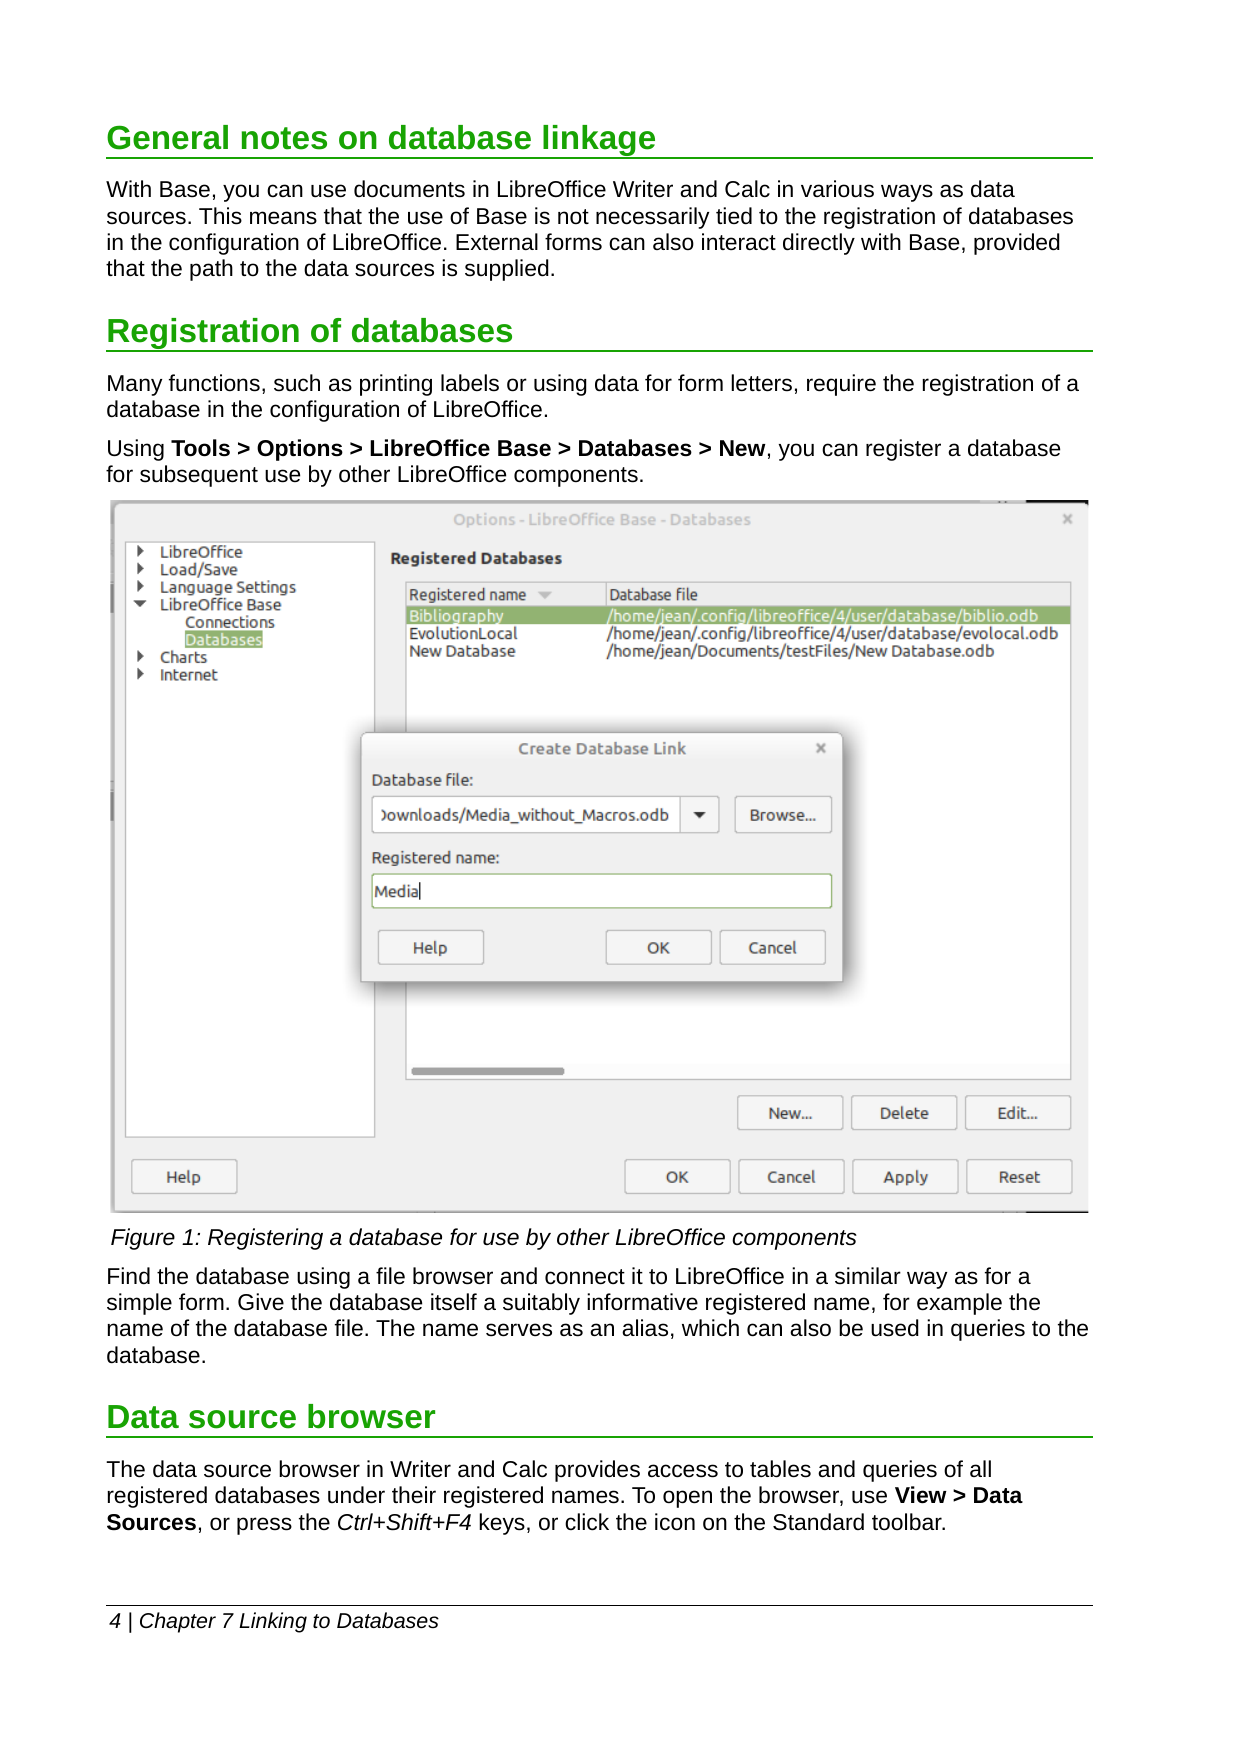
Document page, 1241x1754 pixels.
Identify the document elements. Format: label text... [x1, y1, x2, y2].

text With Base, you can use documents in LibreOffice Writer and Calc in various ways as data sources. This means that the use of Base is not necessarily tied to the registration of databases in the configuration of LibreOffice. External forms can also interact directly with Base, provided that the path to the data sources is supplied. [106, 176, 1093, 282]
subtitle General notes on database linkage [106, 118, 1093, 157]
picture [110, 500, 1089, 1213]
text Figure 1: Registering a database for use by other LibreOffice components [110, 1224, 1088, 1251]
text Many functions, such as printing labels or using data for form letters, require the registration of a database in the configuration of LibreOffice. [106, 369, 1093, 422]
subtitle Registration of databases [106, 311, 1093, 350]
subtitle Data source browser [106, 1398, 1093, 1436]
text Find the database using a file browser and connect it to LibreOffice in a similar way as for a simple form. Give the database itself a suitably informative registered name, for example the name of the database file. The name serves as an alias, which can also be used in queries to the database. [106, 1263, 1093, 1368]
text The data source browser in Writer and Calc provides access to tables and queries of all registered databases under their registered names. To open the browser, use View > Data Sources, or press the Ctrl+Shift+F4 keys, or click the icon on the Standard toolbar. [106, 1456, 1093, 1535]
text Using Tools > Options > LibreOffice Base > Databases > New, you can register a database for subsequent use by other LibreOffice components. [106, 435, 1093, 487]
